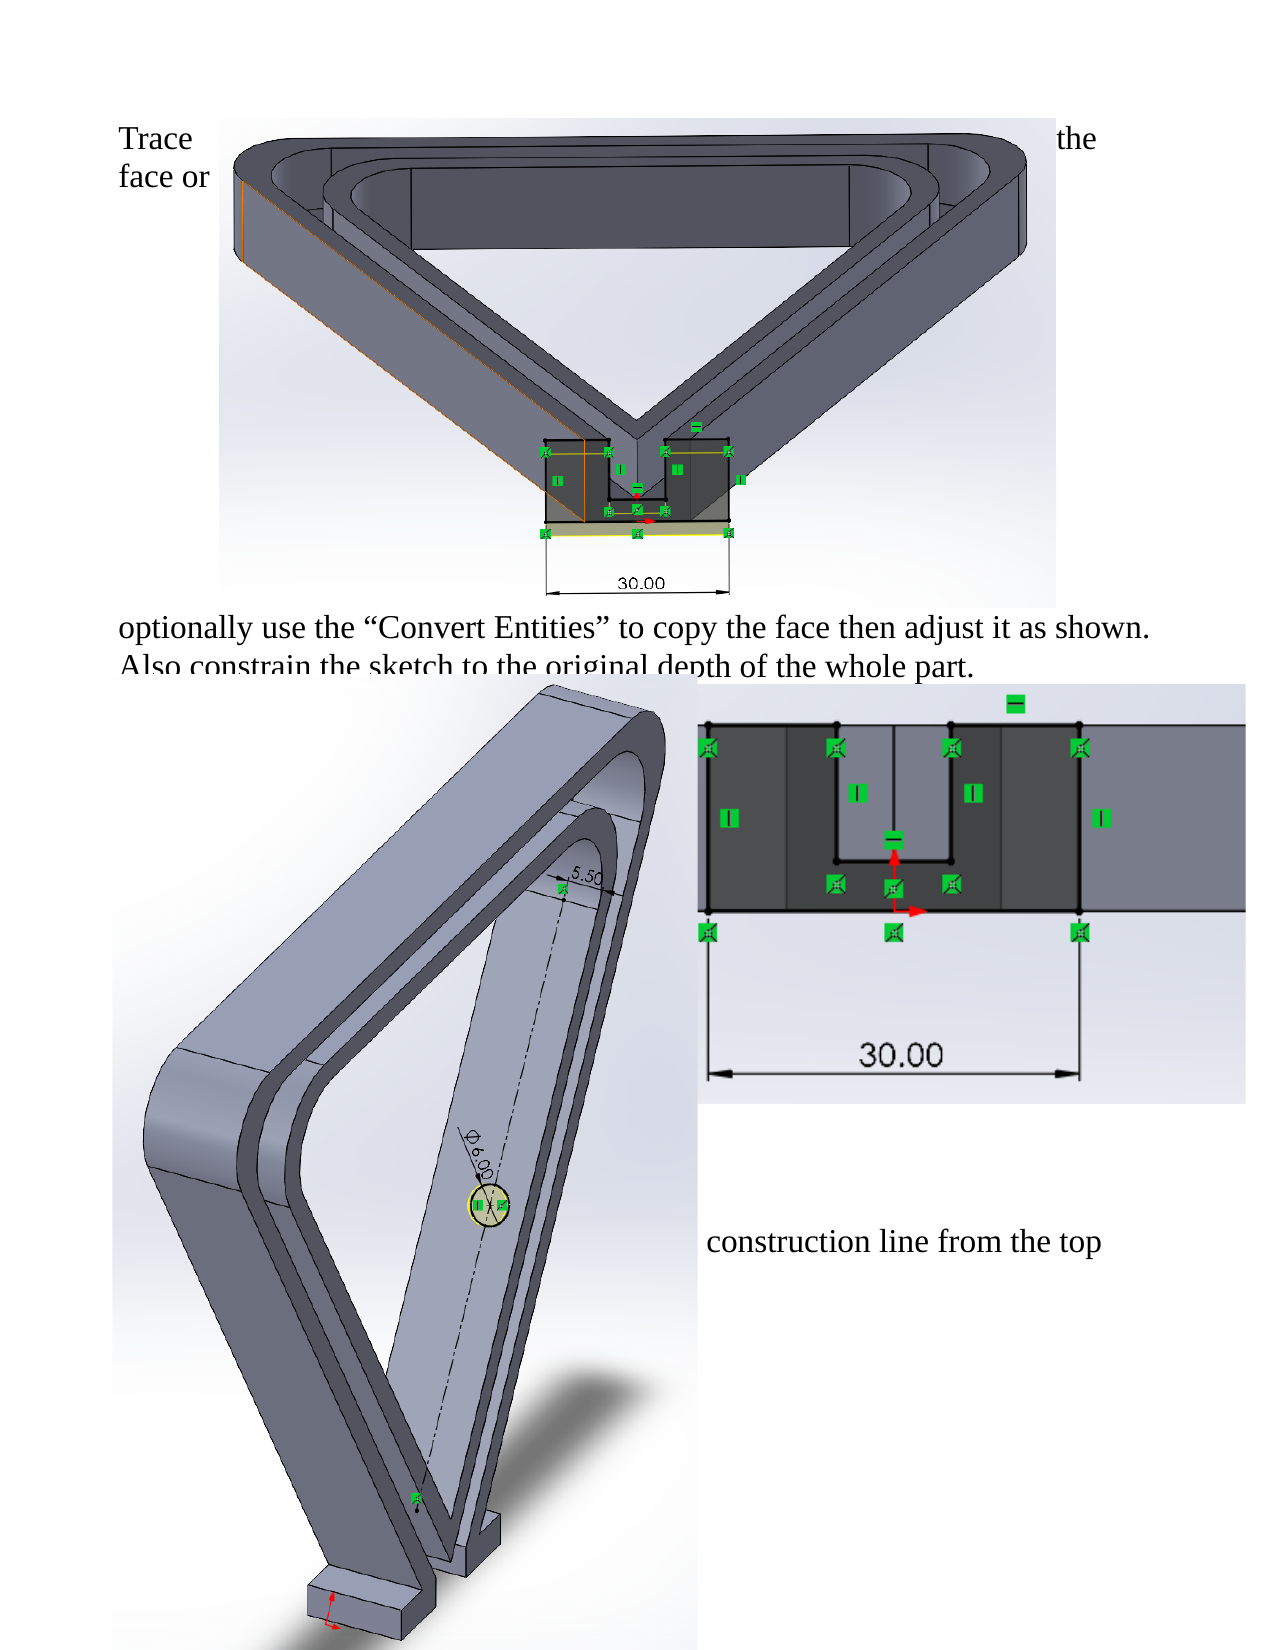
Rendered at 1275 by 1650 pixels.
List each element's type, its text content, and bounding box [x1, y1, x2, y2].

text Trace the face or optionally use the “Convert Entities” to copy the face then adjust it as shown. Also constrain the sketch to the original depth of the whole part. [118, 118, 1157, 684]
text Create a sketch on the first face and make a construction line from the top line all the way to the bottom line. [698, 1221, 1157, 1298]
text The next step involves creating the same feature on the inside 3 faces. [698, 1104, 1157, 1144]
